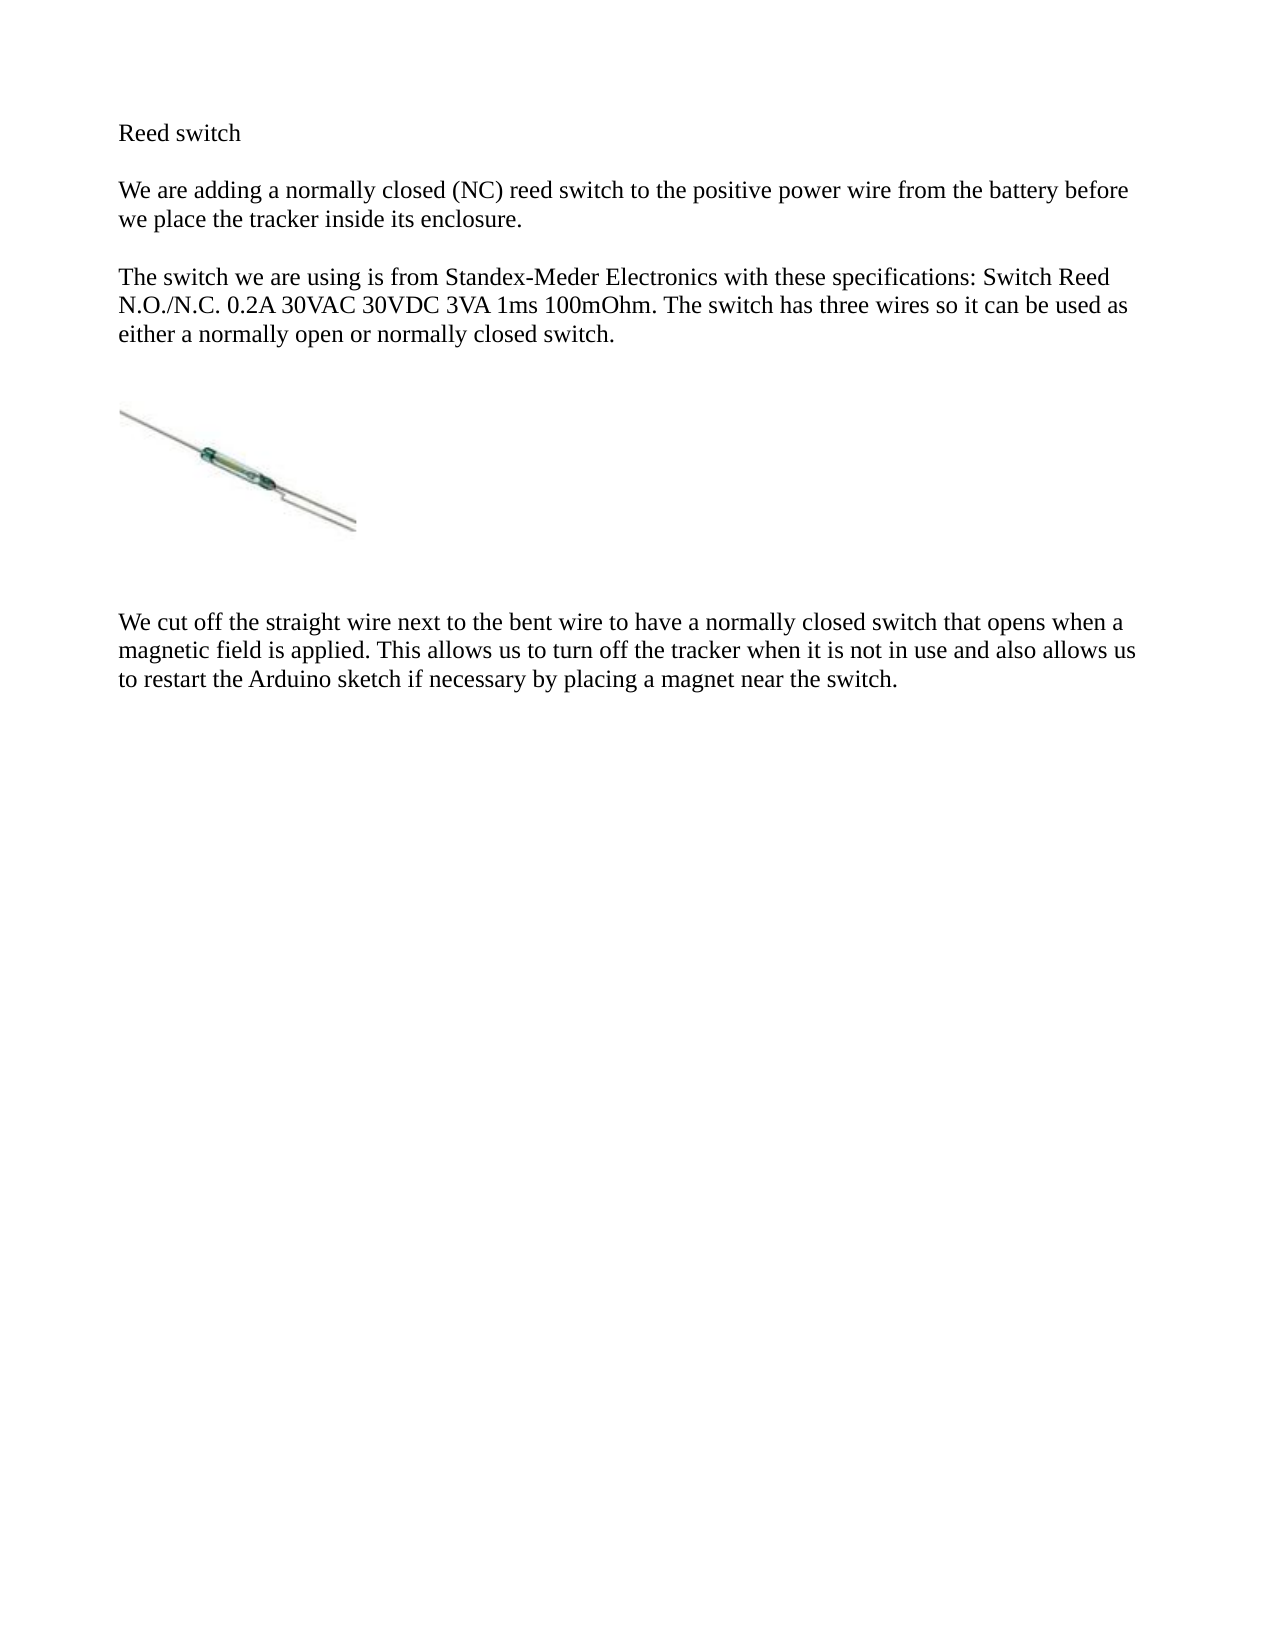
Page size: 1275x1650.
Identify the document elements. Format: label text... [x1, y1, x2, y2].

text Reed switch [118, 118, 1157, 147]
text The switch we are using is from Standex-Meder Electronics with these specifications: Switch Reed N.O./N.C. 0.2A 30VAC 30VDC 3VA 1ms 100mOhm. The switch has three wires so it can be used as either a normally open or normally closed switch. [118, 262, 1157, 348]
picture [119, 351, 357, 589]
text We are adding a normally closed (NC) reed switch to the positive power wire from the battery before we place the tracker inside its enclosure. [118, 176, 1157, 233]
text We cut off the straight wire next to the bent wire to have a normally closed switch that opens when a magnetic field is applied. This allows us to turn off the tracker when it is not in use and also allows us to restart the Arduino sketch if necessary by placing a magnet near the switch. [118, 607, 1157, 693]
